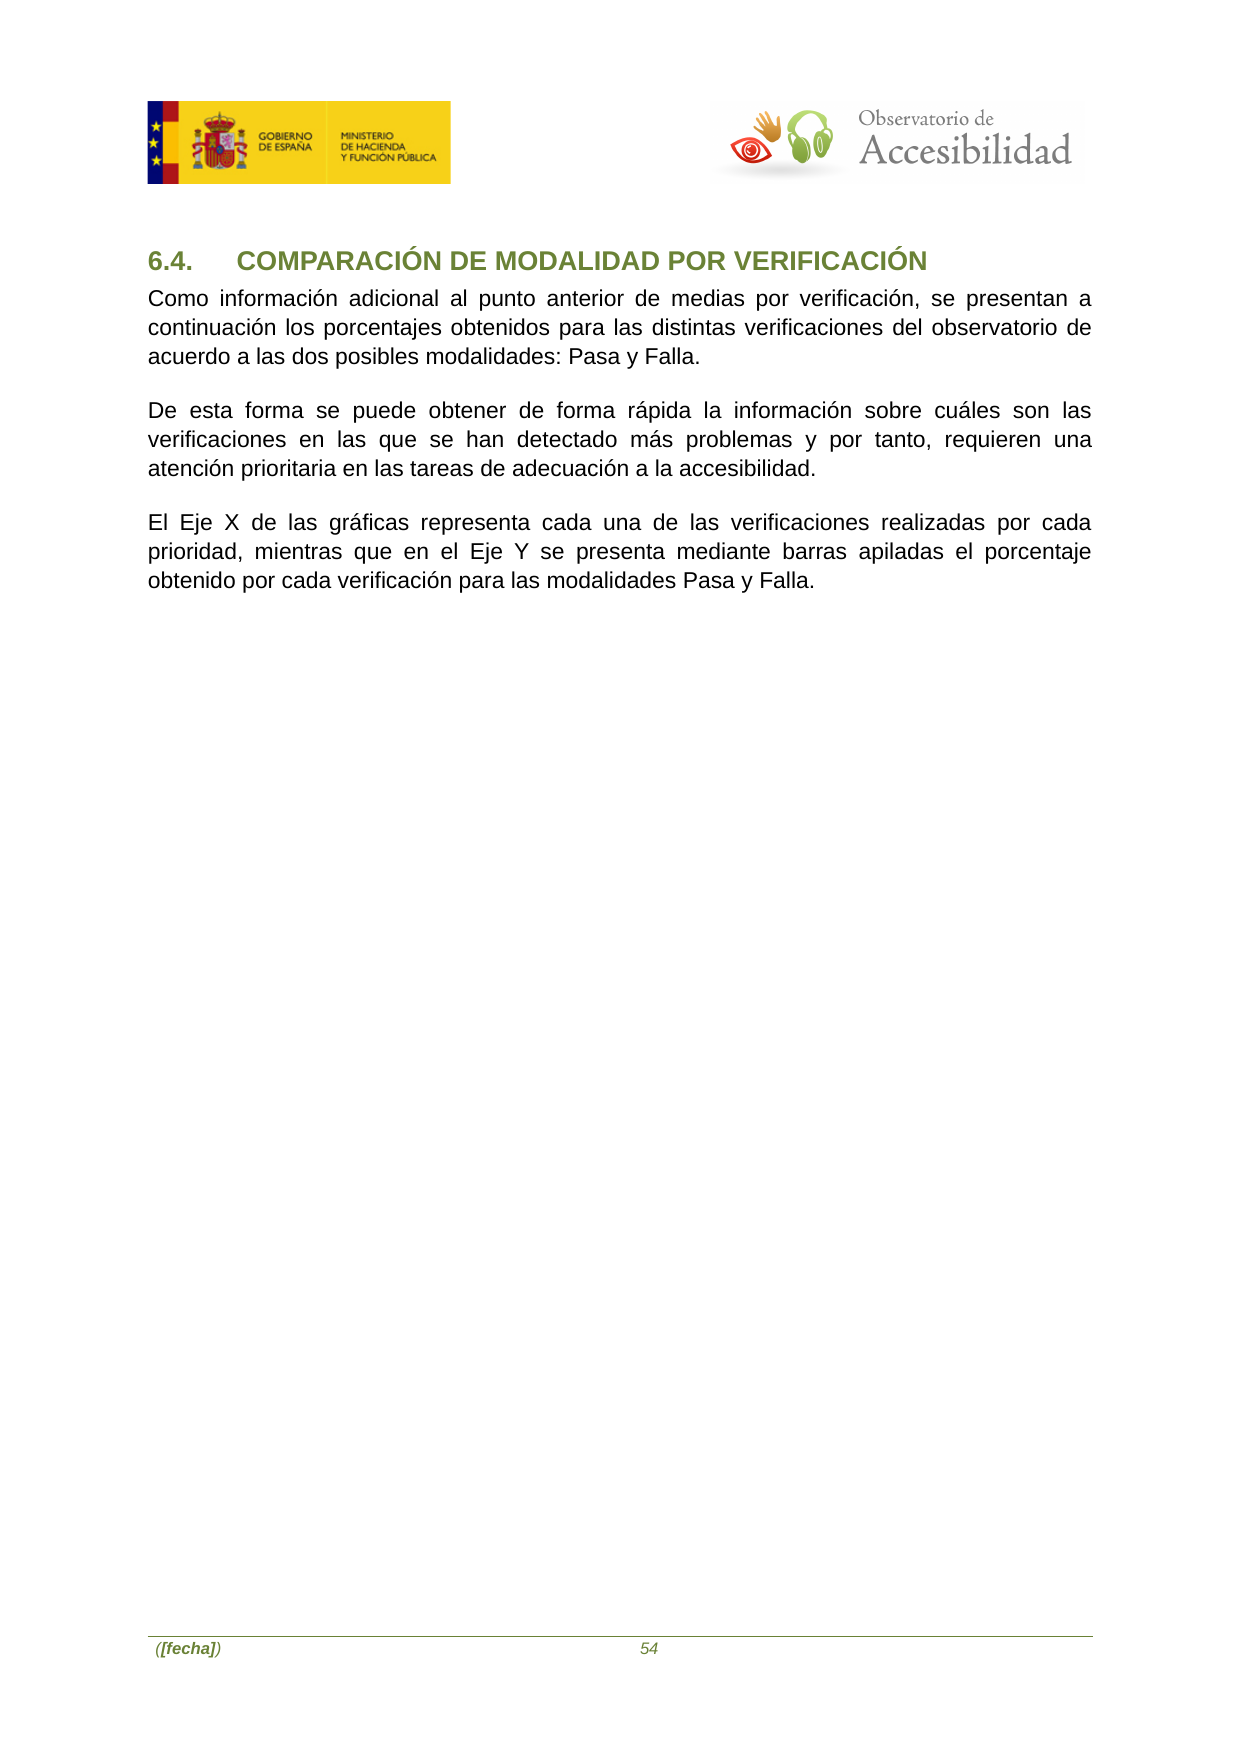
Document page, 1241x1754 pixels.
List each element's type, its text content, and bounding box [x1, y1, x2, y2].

picture [147, 101, 451, 184]
subtitle Comparación de Modalidad por Verificación [148, 245, 1092, 276]
text El Eje X de las gráficas representa cada una de las verificaciones realizadas por cada prioridad, mientras que en el Eje Y se presenta mediante barras apiladas el porcentaje obtenido por cada verificación para las modalidades Pasa y Falla. [148, 509, 1092, 593]
picture [710, 101, 1086, 184]
text Como información adicional al punto anterior de medias por verificación, se presentan a continuación los porcentajes obtenidos para las distintas verificaciones del observatorio de acuerdo a las dos posibles modalidades: Pasa y Falla. [148, 285, 1092, 369]
text De esta forma se puede obtener de forma rápida la información sobre cuáles son las verificaciones en las que se han detectado más problemas y por tanto, requieren una atención prioritaria en las tareas de adecuación a la accesibilidad. [148, 397, 1092, 481]
